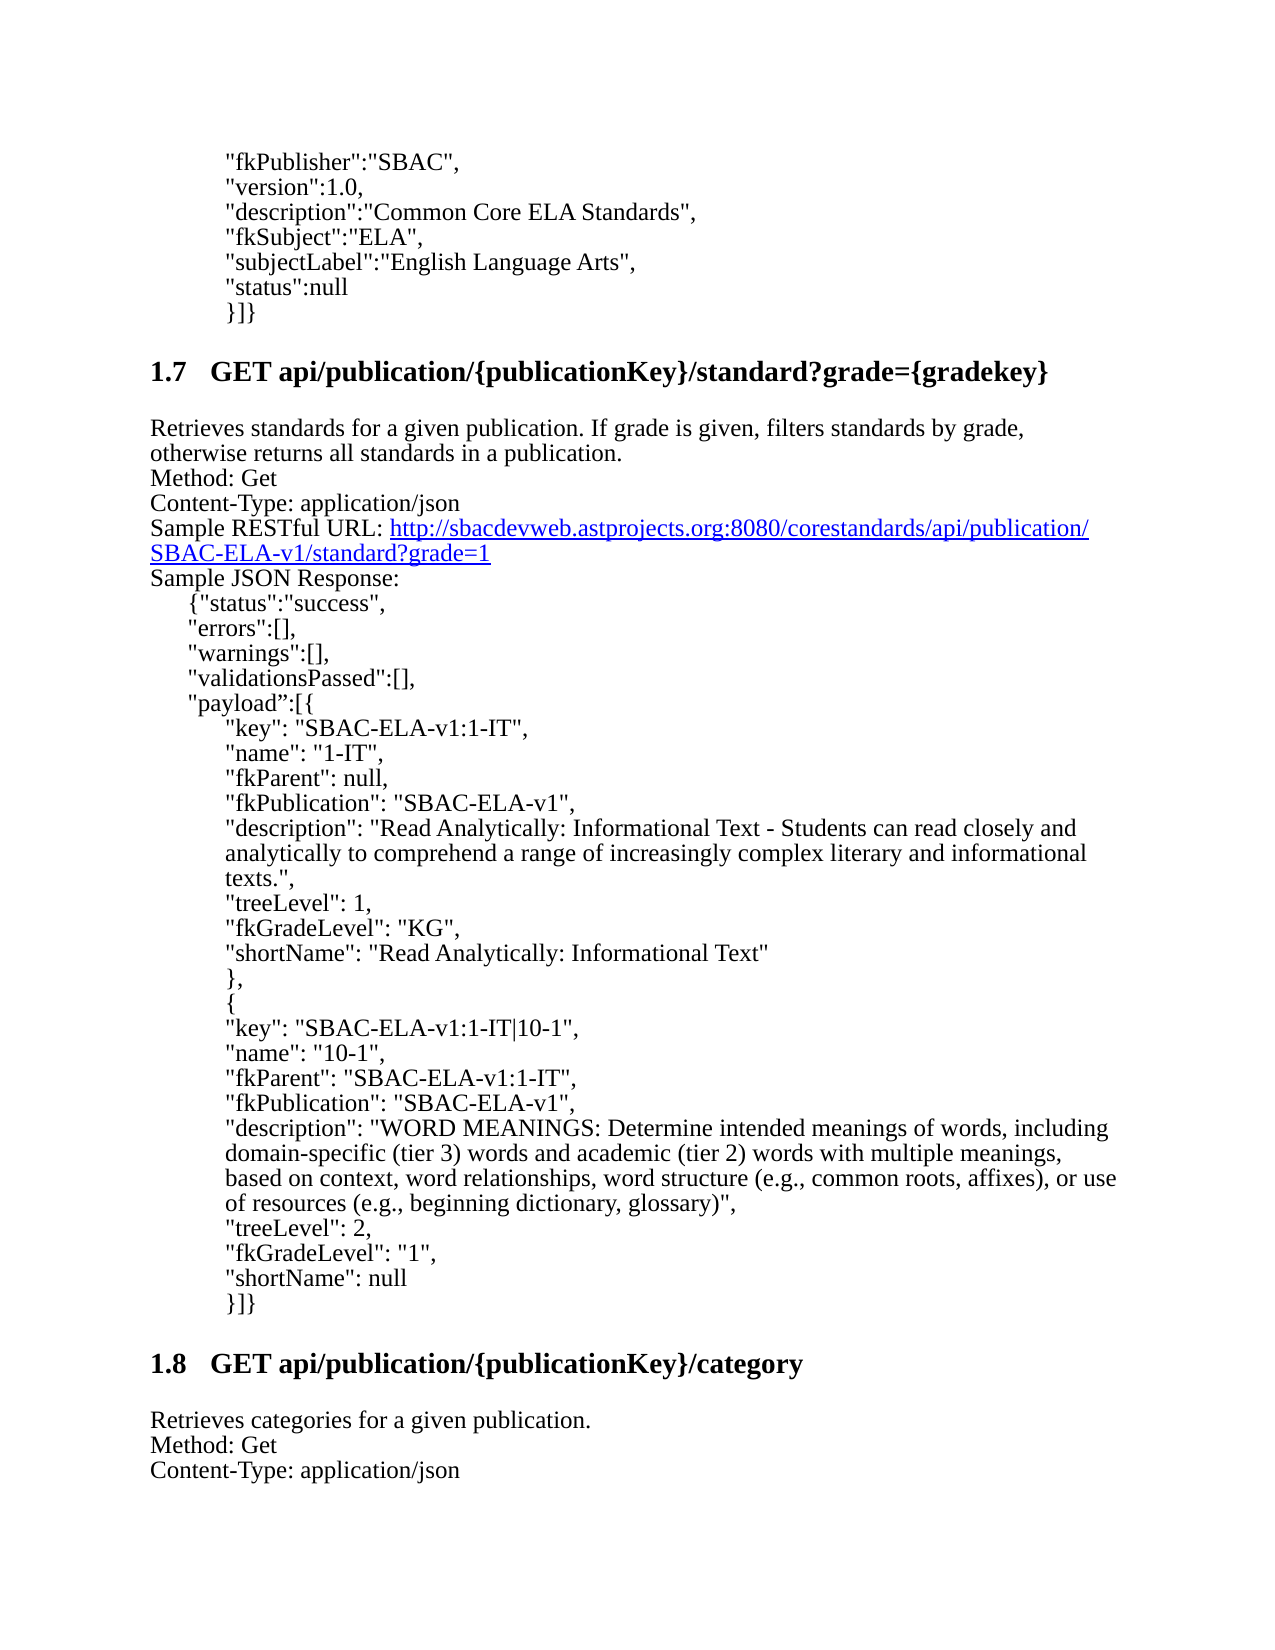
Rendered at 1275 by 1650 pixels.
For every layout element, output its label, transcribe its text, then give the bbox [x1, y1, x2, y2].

text Sample JSON Response: [150, 567, 1125, 592]
text Content-Type: application/json [150, 492, 1125, 517]
text Sample RESTful URL: http://sbacdevweb.astprojects.org:8080/corestandards/api/publication/SBAC-ELA-v1/standard?grade=1 [150, 517, 1125, 567]
text "fkPublication": "SBAC-ELA-v1", [225, 792, 1125, 817]
text "validationsPassed":[], [187, 667, 1125, 692]
text Method: Get [150, 1434, 1125, 1459]
text "name": "1-IT", [225, 742, 1125, 767]
text Retrieves categories for a given publication. [150, 1409, 1125, 1434]
text }]} [225, 300, 1125, 325]
text Content-Type: application/json [150, 1459, 1125, 1484]
text "payload”:[{ [150, 692, 1125, 717]
text "fkParent": null, [225, 767, 1125, 792]
text "fkPublication": "SBAC-ELA-v1", [225, 1092, 1125, 1117]
text "fkGradeLevel": "KG", [225, 917, 1125, 942]
text "name": "10-1", [225, 1042, 1125, 1067]
text "errors":[], [187, 617, 1125, 642]
text "fkPublisher":"SBAC", [225, 150, 1125, 175]
text "fkParent": "SBAC-ELA-v1:1-IT", [225, 1067, 1125, 1092]
text }, [225, 967, 1125, 992]
text "description":"Common Core ELA Standards", [225, 200, 1125, 225]
text "version":1.0, [225, 175, 1125, 200]
text Retrieves standards for a given publication. If grade is given, filters standards by grade, otherwise returns all standards in a publication. [150, 417, 1125, 467]
subtitle GET api/publication/{publicationKey}/standard?grade={gradekey} [150, 354, 1125, 388]
text "subjectLabel":"English Language Arts", [225, 250, 1125, 275]
text }]} [225, 1292, 1125, 1317]
text {"status":"success", [150, 592, 1125, 617]
text "warnings":[], [187, 642, 1125, 667]
text "fkSubject":"ELA", [225, 225, 1125, 250]
text "description": "Read Analytically: Informational Text - Students can read closely and analytically to comprehend a range of increasingly complex literary and informational texts.", [225, 817, 1125, 892]
text "status":null [225, 275, 1125, 300]
text { [225, 992, 1125, 1017]
text "shortName": null [225, 1267, 1125, 1292]
text "treeLevel": 1, [225, 892, 1125, 917]
text "treeLevel": 2, [225, 1217, 1125, 1242]
text "description": "WORD MEANINGS: Determine intended meanings of words, including domain-specific (tier 3) words and academic (tier 2) words with multiple meanings, based on context, word relationships, word structure (e.g., common roots, affixes), or use of resources (e.g., beginning dictionary, glossary)", [225, 1117, 1125, 1217]
text "shortName": "Read Analytically: Informational Text" [225, 942, 1125, 967]
text "key": "SBAC-ELA-v1:1-IT", [225, 717, 1125, 742]
text "key": "SBAC-ELA-v1:1-IT|10-1", [225, 1017, 1125, 1042]
subtitle GET api/publication/{publicationKey}/category [150, 1346, 1125, 1379]
text Method: Get [150, 467, 1125, 492]
text "fkGradeLevel": "1", [225, 1242, 1125, 1267]
